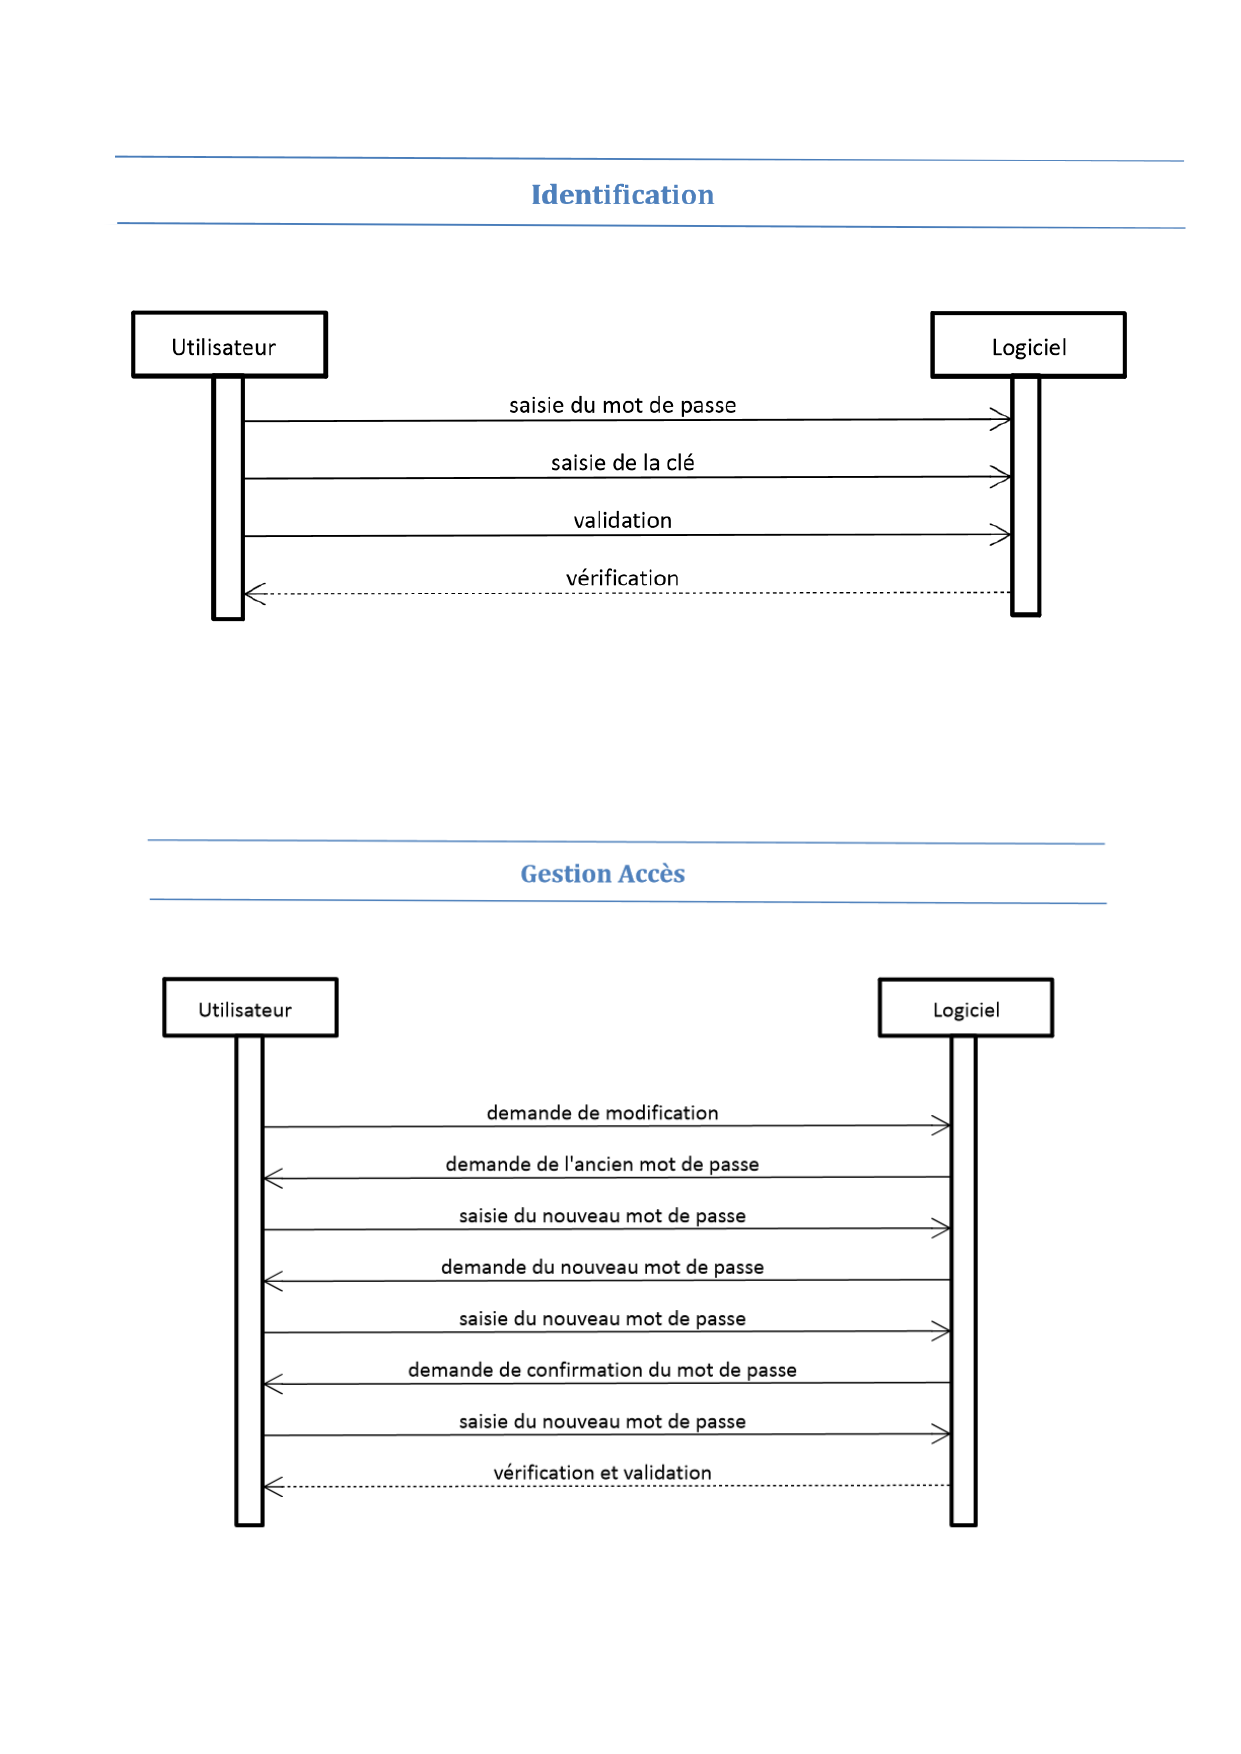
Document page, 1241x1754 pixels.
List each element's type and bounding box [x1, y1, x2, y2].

picture [124, 839, 1178, 1544]
picture [57, 118, 1202, 668]
